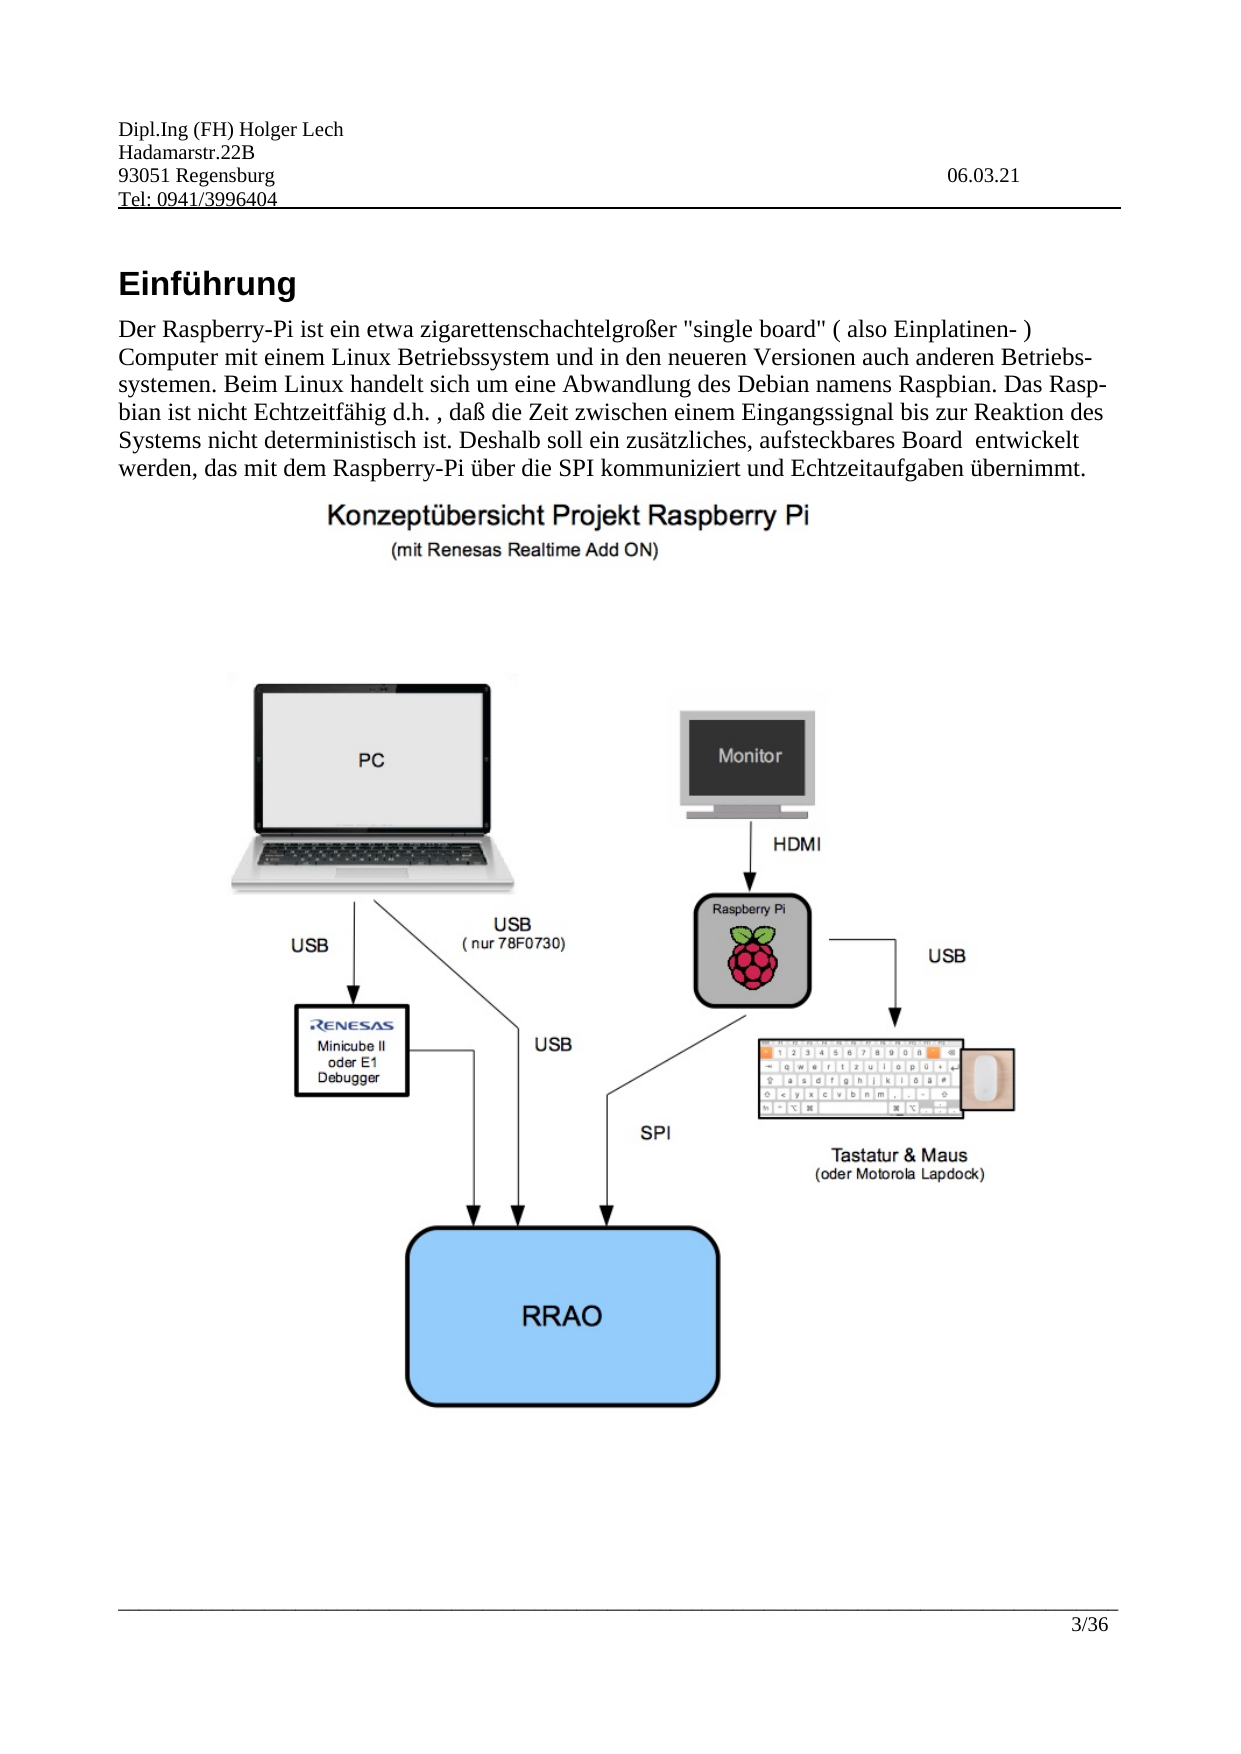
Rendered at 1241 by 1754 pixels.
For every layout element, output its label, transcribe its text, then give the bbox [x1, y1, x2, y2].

subtitle Einführung [118, 265, 1122, 303]
text Der Raspberry-Pi ist ein etwa zigarettenschachtelgroßer "single board" ( also Einplatinen- ) Computer mit einem Linux Betriebssystem und in den neueren Versionen auch anderen Betriebs-systemen. Beim Linux handelt sich um eine Abwandlung des Debian namens Raspbian. Das Rasp-bian ist nicht Echtzeitfähig d.h. , daß die Zeit zwischen einem Eingangssignal bis zur Reaktion des Systems nicht deterministisch ist. Deshalb soll ein zusätzliches, aufsteckbares Board entwickelt werden, das mit dem Raspberry-Pi über die SPI kommuniziert und Echtzeitaufgaben übernimmt. [118, 315, 1122, 481]
picture [214, 493, 1026, 1421]
